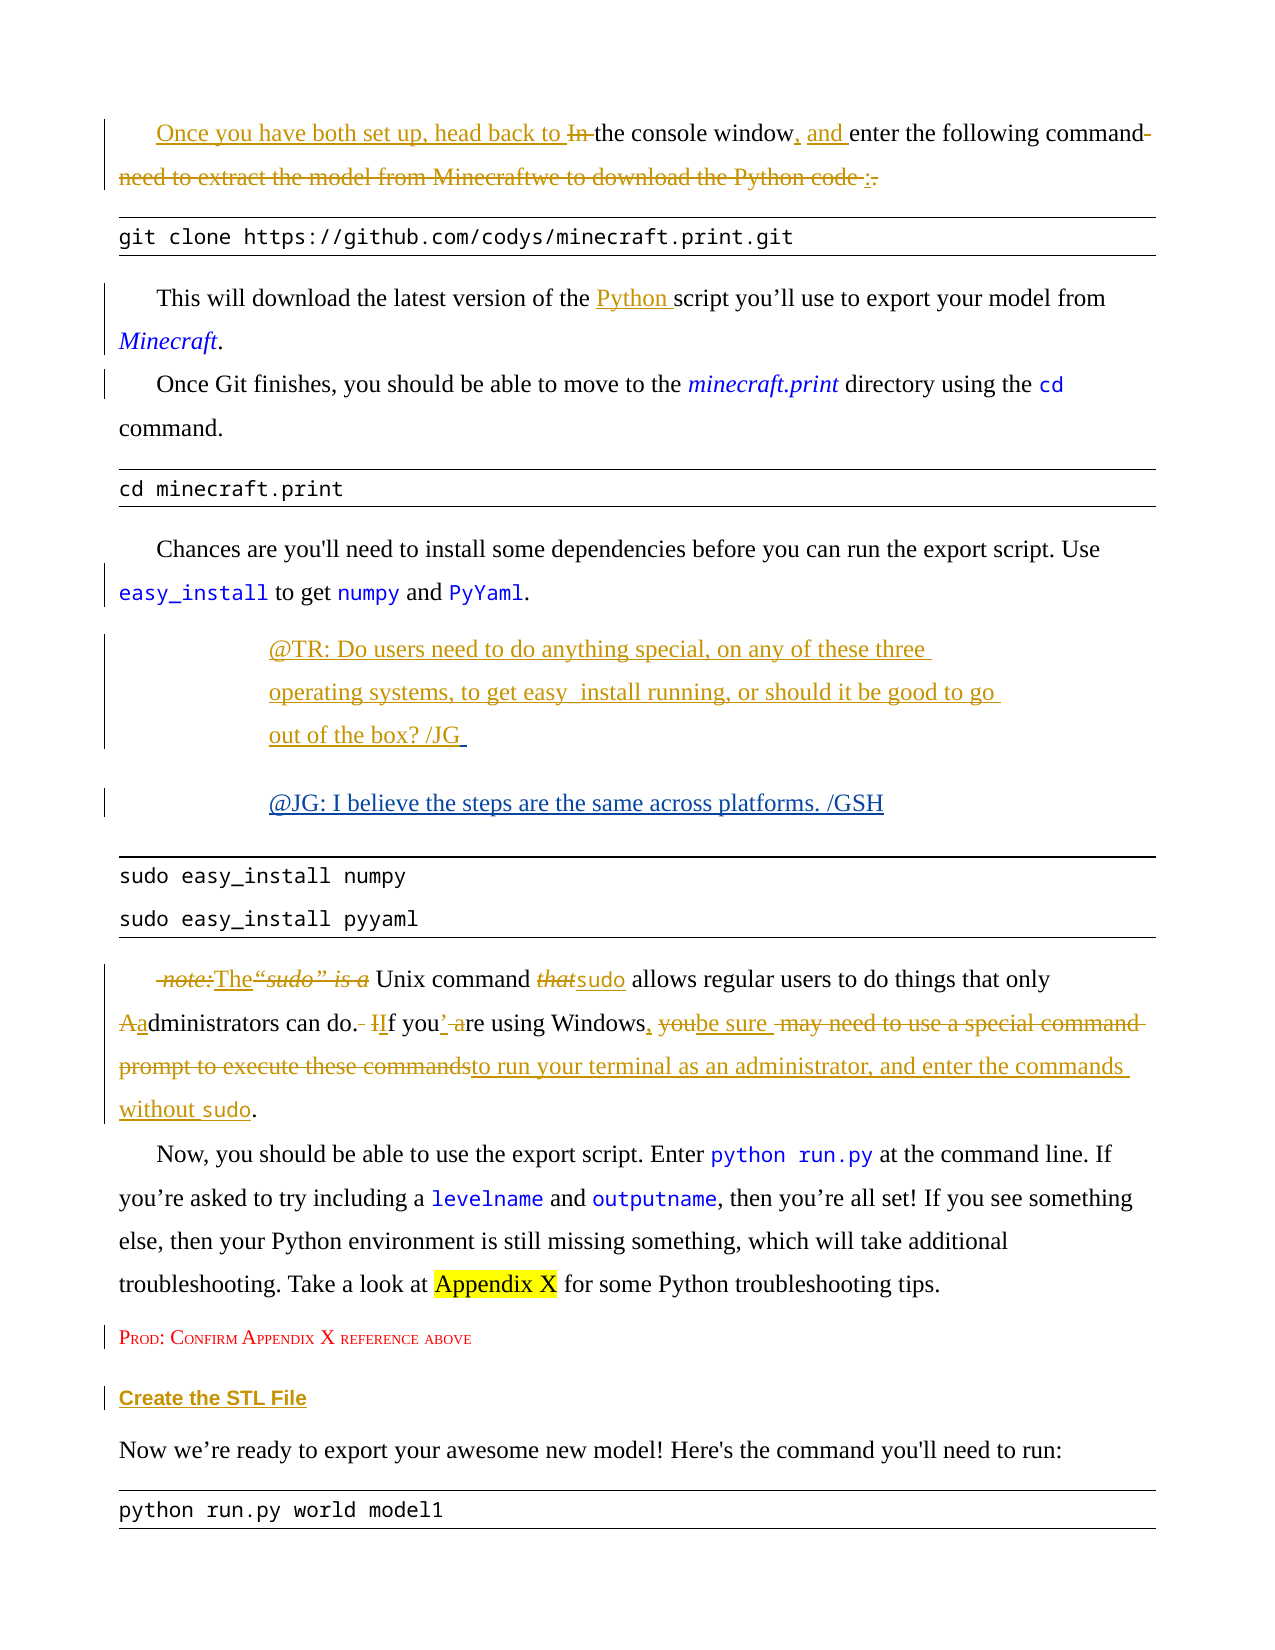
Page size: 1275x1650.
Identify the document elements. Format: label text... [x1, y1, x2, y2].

text sudo easy_install numpy [118, 857, 1156, 890]
text Once you have both set up, head back to the console window, and enter the following command: [118, 118, 1156, 190]
text Now, you should be able to use the export script. Enter python run.py at the command line. If you’re asked to try including a levelname and outputname, then you’re all set! If you see something else, then your Python environment is still missing something, which will take additional troubleshooting. Take a look at Appendix X for some Python troubleshooting tips. [118, 1139, 1156, 1298]
text Chances are you'll need to install some dependencies before you can run the export script. Use easy_install to get numpy and PyYaml. [118, 534, 1156, 607]
text This will download the latest version of the Python script you’ll use to export your model from Minecraft. Once Git finishes, you should be able to move to the minecraft.print directory using the cd command. [118, 283, 1156, 442]
text The Unix command sudo allows regular users to do things that only administrators can do. If you’re using Windows, be sure to run your terminal as an administrator, and enter the commands without sudo. [118, 964, 1156, 1124]
text git clone https://github.com/codys/minecraft.print.git [118, 218, 1156, 256]
text python run.py world model1 [118, 1491, 1156, 1529]
text Prod: Confirm Appendix X reference above [118, 1325, 1156, 1349]
text cd minecraft.print [118, 470, 1156, 507]
text Create the STL File [118, 1386, 1156, 1410]
text Now we’re ready to export your awesome new model! Here's the command you'll need to run: [118, 1435, 1156, 1463]
text @TR: Do users need to do anything special, on any of these three operating systems, to get easy_install running, or should it be good to go out of the box? /JG [268, 634, 1006, 749]
text sudo easy_install pyyaml [118, 904, 1156, 938]
text @JG: I believe the steps are the same across platforms. /GSH [268, 788, 1006, 817]
